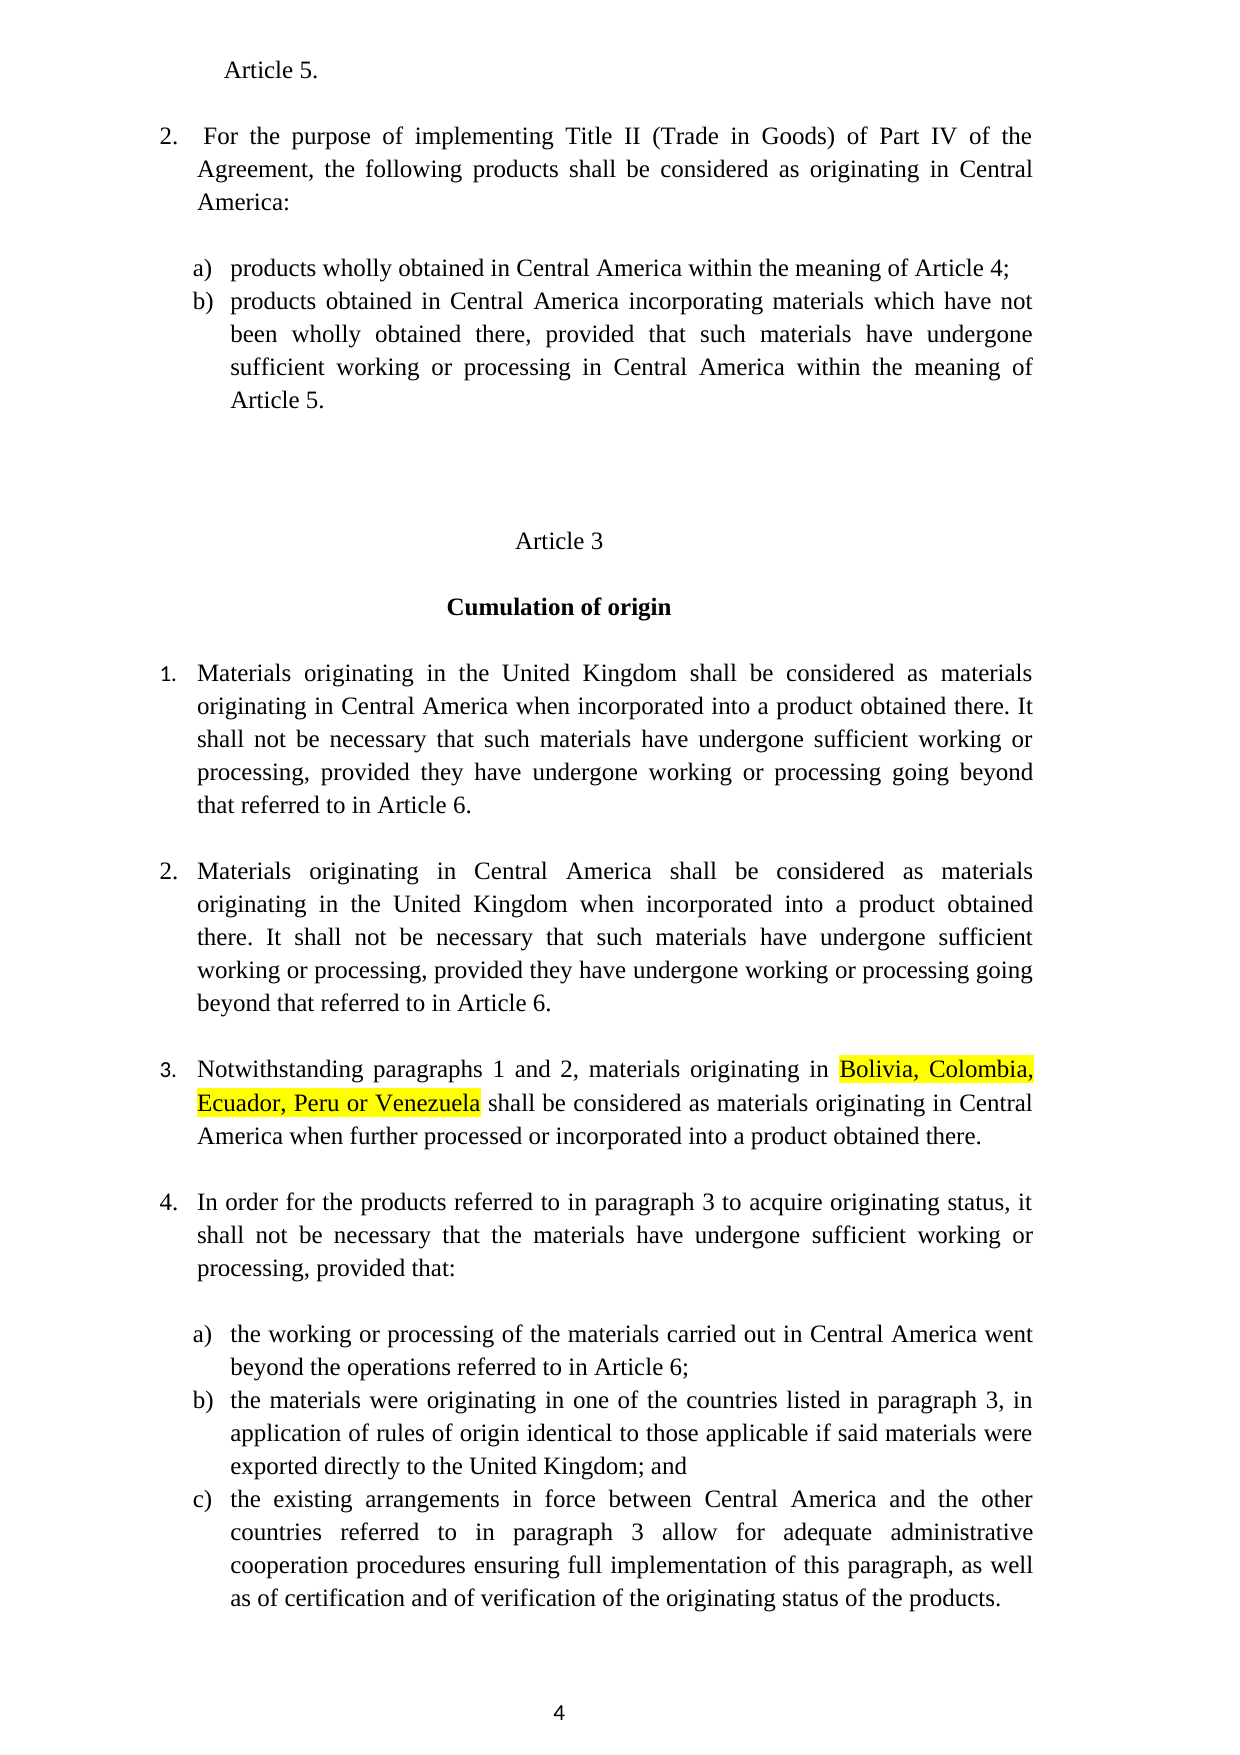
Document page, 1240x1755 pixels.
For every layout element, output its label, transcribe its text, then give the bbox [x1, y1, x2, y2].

list products obtained in Central America incorporating materials which have not been wholly obtained there, provided that such materials have undergone sufficient working or processing in Central America within the meaning of Article 5. [193, 286, 1034, 414]
list Notwithstanding paragraphs 1 and 2, materials originating in Bolivia, Colombia, Ecuador, Peru or Venezuela shall be considered as materials originating in Central America when further processed or incorporated into a product obtained there. [159, 1054, 1034, 1149]
list In order for the products referred to in paragraph 3 to acquire originating status, it shall not be necessary that the materials have undergone sufficient working or processing, provided that: [159, 1187, 1034, 1282]
list Materials originating in the United Kingdom shall be considered as materials originating in Central America when incorporated into a product obtained there. It shall not be necessary that such materials have undergone sufficient working or processing, provided they have undergone working or processing going beyond that referred to in Article 6. [159, 658, 1034, 819]
text Article 3 [84, 526, 1034, 554]
list products wholly obtained in Central America within the meaning of Article 4; [193, 253, 1034, 282]
table_header Article 5. [87, 55, 1034, 121]
text Cumulation of origin [84, 592, 1034, 621]
list the existing arrangements in force between Central America and the other countries referred to in paragraph 3 allow for adequate administrative cooperation procedures ensuring full implementation of this paragraph, as well as of certification and of verification of the originating status of the products. [193, 1484, 1034, 1612]
list For the purpose of implementing Title II (Trade in Goods) of Part IV of the Agreement, the following products shall be considered as originating in Central America: [159, 121, 1034, 216]
list Materials originating in Central America shall be considered as materials originating in the United Kingdom when incorporated into a product obtained there. It shall not be necessary that such materials have undergone sufficient working or processing, provided they have undergone working or processing going beyond that referred to in Article 6. [159, 856, 1034, 1017]
list the working or processing of the materials carried out in Central America went beyond the operations referred to in Article 6; [193, 1319, 1034, 1381]
list the materials were originating in one of the countries listed in paragraph 3, in application of rules of origin identical to those applicable if said materials were exported directly to the United Kingdom; and [193, 1385, 1034, 1480]
